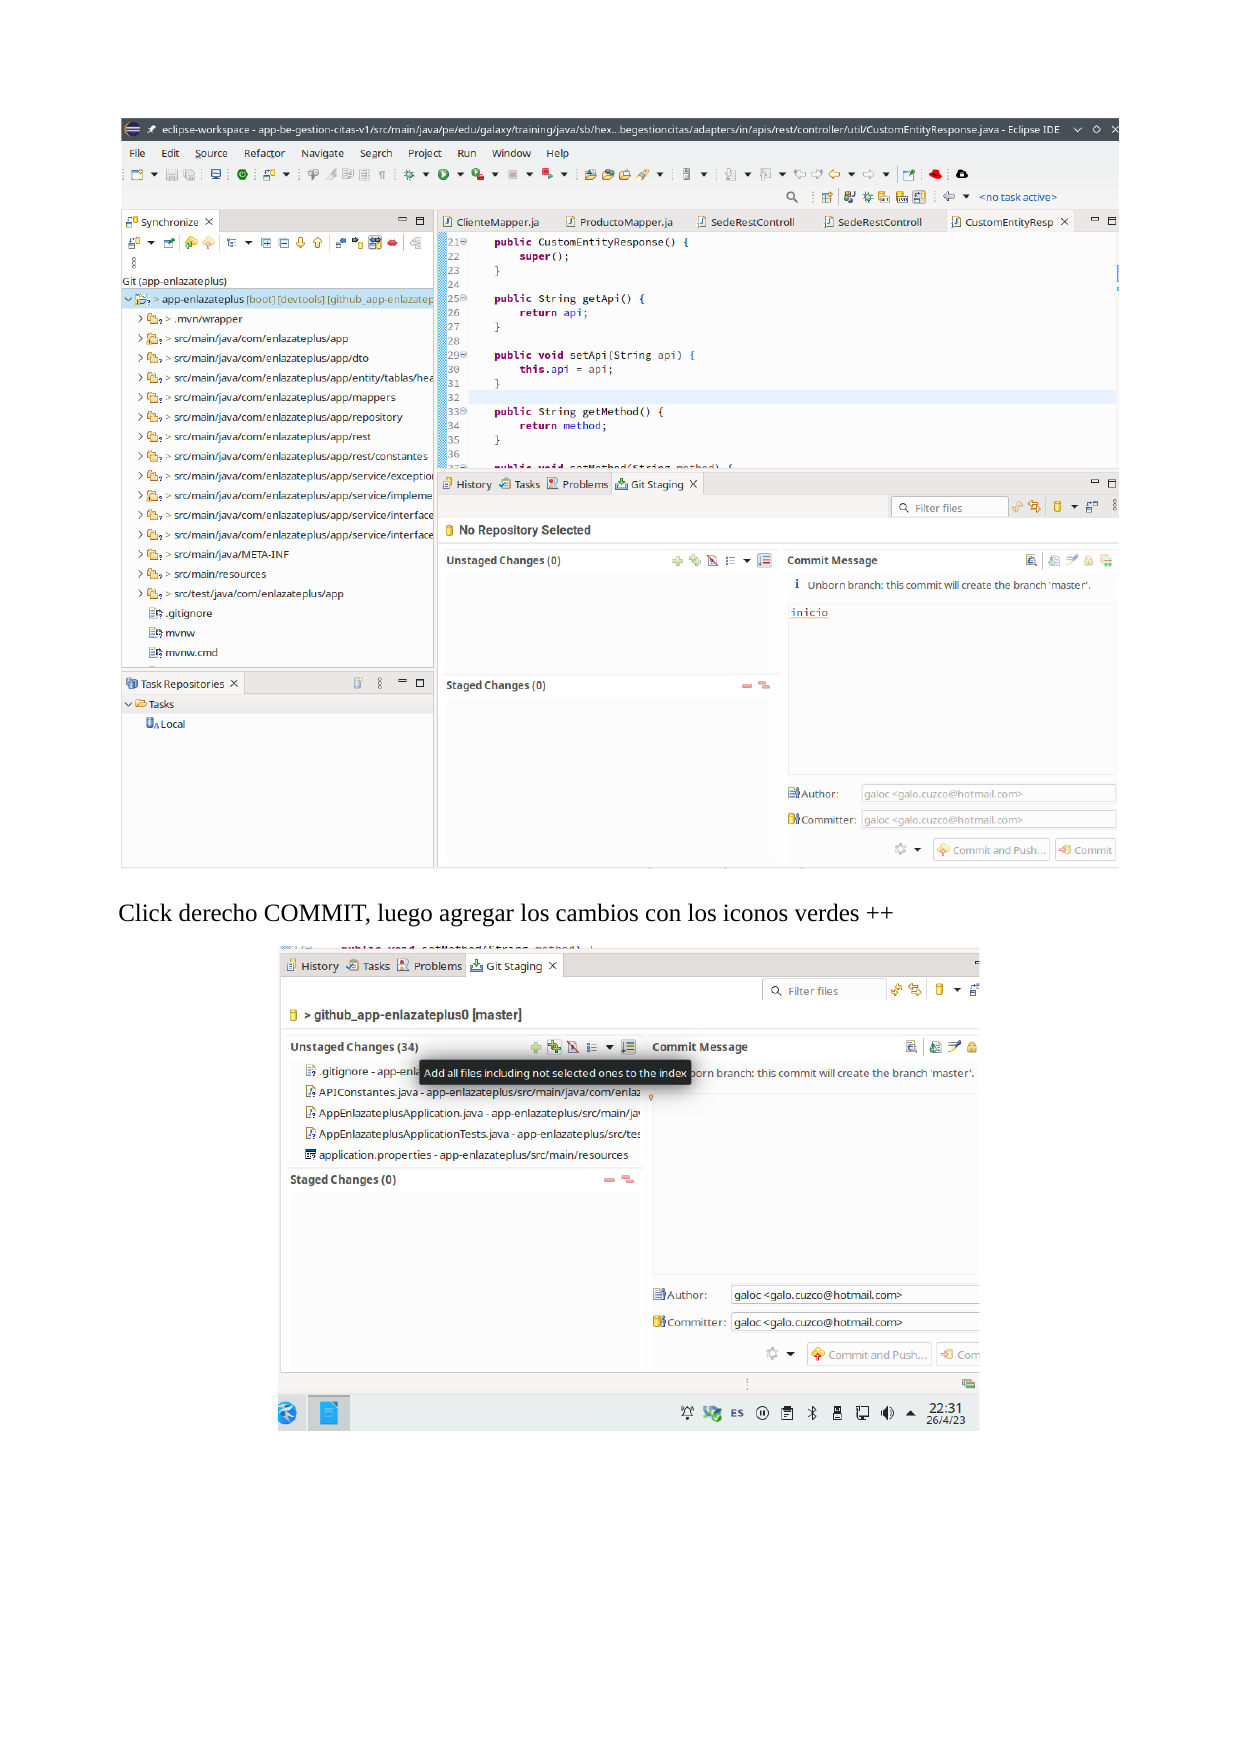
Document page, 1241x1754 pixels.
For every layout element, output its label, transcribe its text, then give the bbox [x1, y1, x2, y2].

text Click derecho COMMIT, luego agregar los cambios con los iconos verdes ++ [118, 898, 1122, 927]
picture [121, 118, 1119, 869]
picture [277, 946, 980, 1431]
